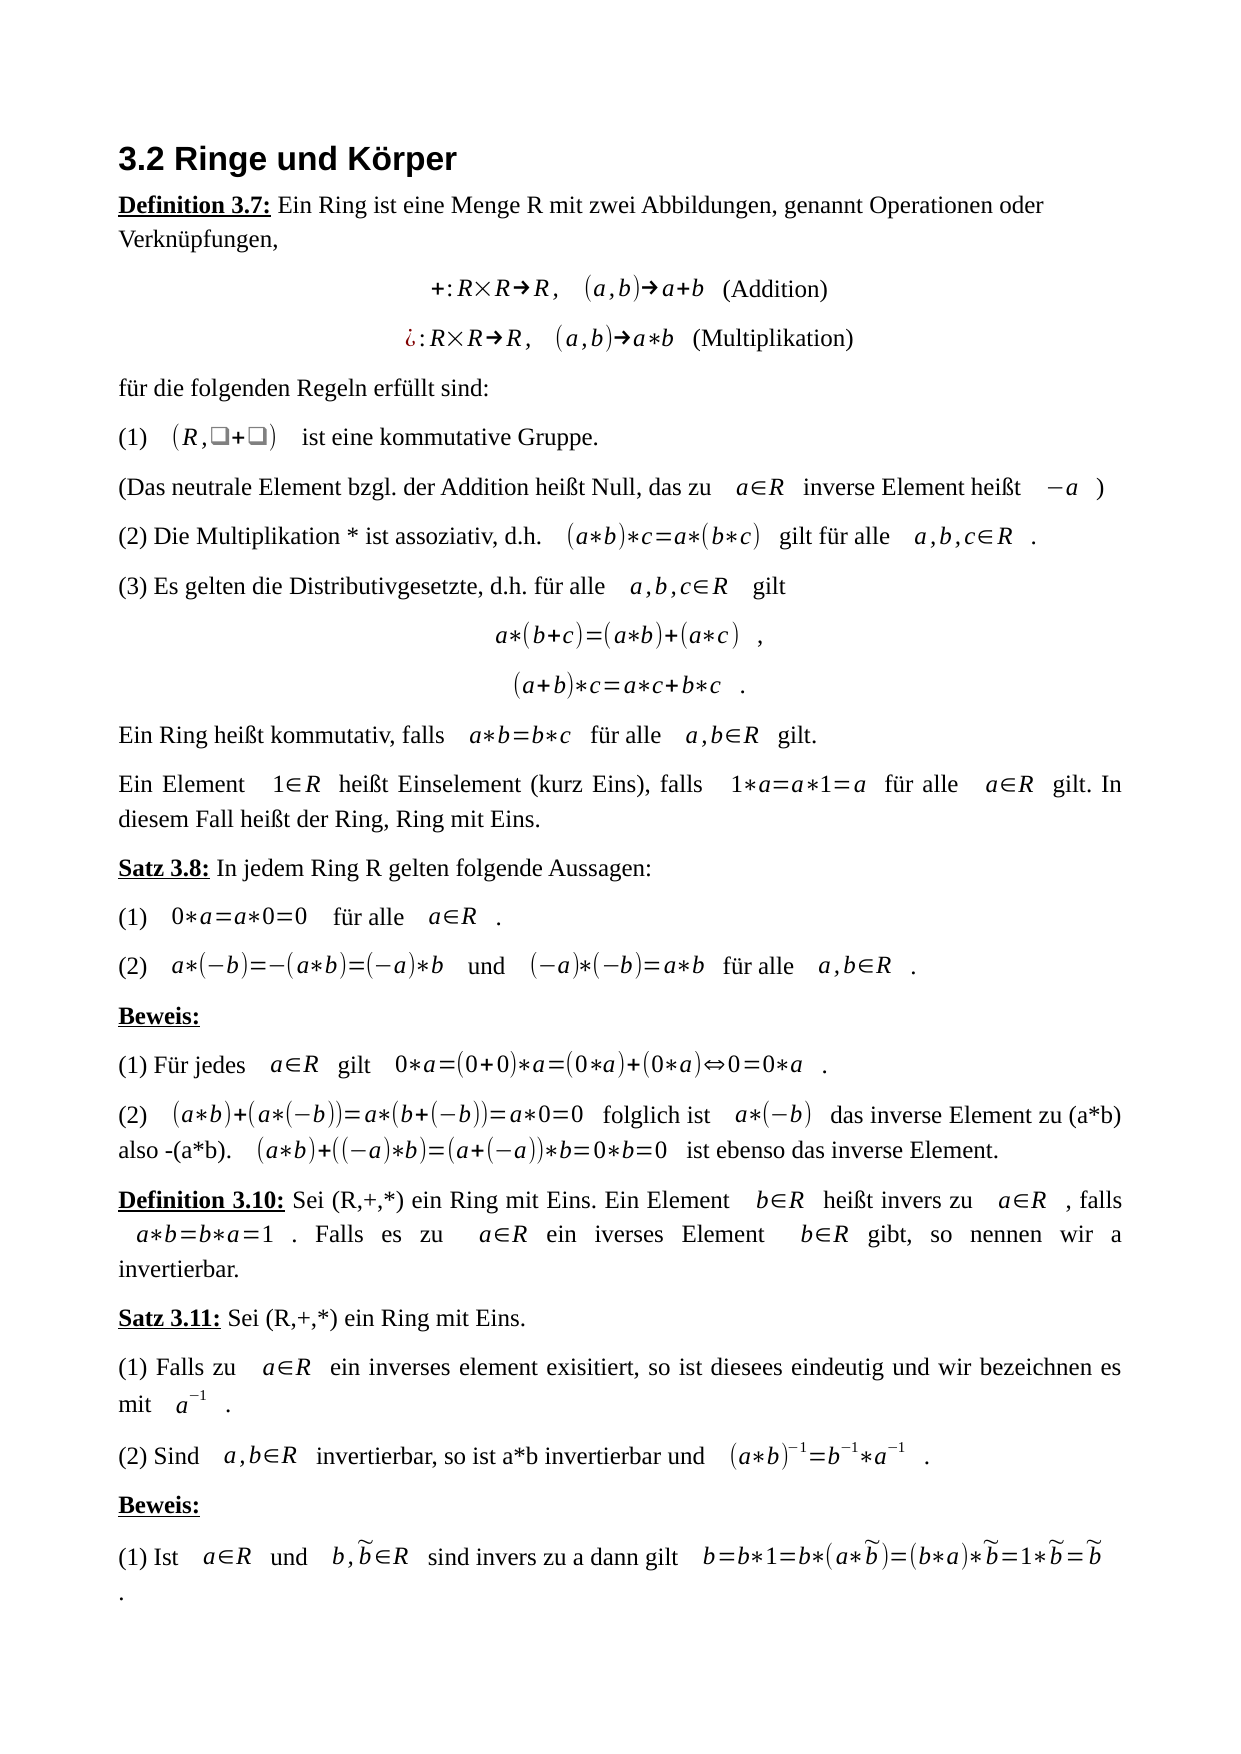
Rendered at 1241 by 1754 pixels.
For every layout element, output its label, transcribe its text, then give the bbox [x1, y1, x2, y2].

text (Addition) [118, 274, 1122, 303]
text (Das neutrale Element bzgl. der Addition heißt Null, das zu inverse Element heißt ) [118, 472, 1122, 501]
text Beweis: [118, 1001, 1122, 1029]
text (2) Sind invertierbar, so ist a*b invertierbar und . [118, 1438, 1122, 1470]
text Satz 3.11: Sei (R,+,*) ein Ring mit Eins. [118, 1303, 1122, 1332]
text (Multiplikation) [118, 323, 1122, 353]
text Beweis: [118, 1491, 1122, 1519]
text (1) Falls zu ein inverses element exisitiert, so ist diesees eindeutig und wir bezeichnen es mit . [118, 1352, 1122, 1418]
text Ein Element heißt Einselement (kurz Eins), falls für alle gilt. In diesem Fall heißt der Ring, Ring mit Eins. [118, 769, 1122, 832]
text (3) Es gelten die Distributivgesetzte, d.h. für alle gilt [118, 571, 1122, 600]
text (2) Die Multiplikation * ist assoziativ, d.h. gilt für alle . [118, 521, 1122, 551]
text (1) Ist und sind invers zu a dann gilt . [118, 1540, 1122, 1606]
text . [118, 670, 1122, 700]
text (2) folglich ist das inverse Element zu (a*b) also -(a*b). ist ebenso das inverse Element. [118, 1100, 1122, 1165]
text (1) für alle . [118, 902, 1122, 931]
text Definition 3.10: Sei (R,+,*) ein Ring mit Eins. Ein Element heißt invers zu , falls . Falls es zu ein iverses Element gibt, so nennen wir a invertierbar. [118, 1185, 1122, 1283]
text Ein Ring heißt kommutativ, falls für alle gilt. [118, 720, 1122, 749]
text (2) und für alle . [118, 951, 1122, 981]
text für die folgenden Regeln erfüllt sind: [118, 373, 1122, 402]
text Definition 3.7: Ein Ring ist eine Menge R mit zwei Abbildungen, genannt Operationen oder Verknüpfungen, [118, 190, 1122, 253]
text Satz 3.8: In jedem Ring R gelten folgende Aussagen: [118, 853, 1122, 882]
text (1) Für jedes gilt . [118, 1050, 1122, 1079]
subtitle 3.2 Ringe und Körper [118, 139, 1122, 178]
text , [118, 620, 1122, 650]
text (1) ist eine kommutative Gruppe. [118, 422, 1122, 452]
